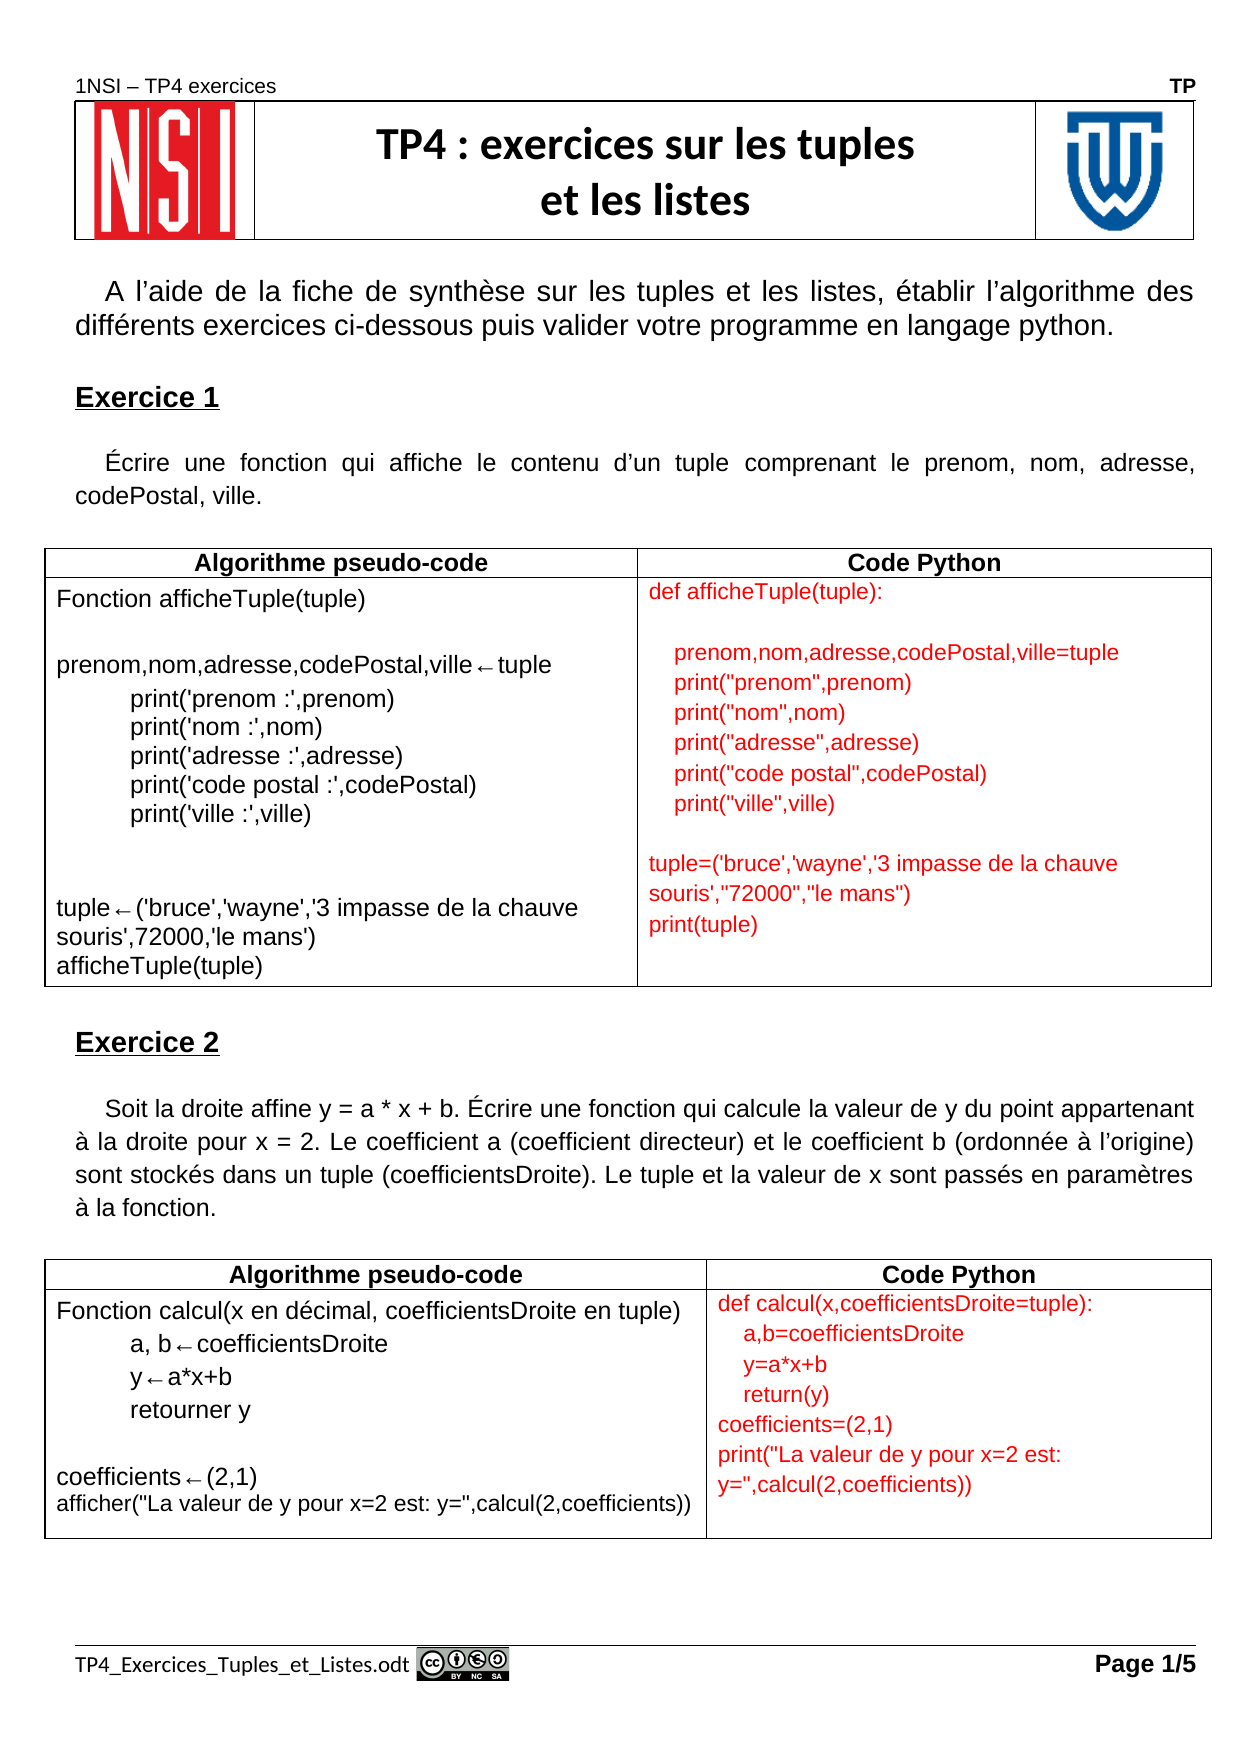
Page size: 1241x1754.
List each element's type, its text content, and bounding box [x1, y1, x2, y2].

table_header [1036, 102, 1193, 239]
table_header Algorithme pseudo-code [46, 1260, 706, 1289]
table_header Code Python [707, 1260, 1211, 1289]
text A l’aide de la fiche de synthèse sur les tuples et les listes, établir l’algorithme des différents exercices ci-dessous puis valider votre programme en langage python. [75, 274, 1196, 341]
text Exercice 2 [75, 1025, 1196, 1059]
picture [416, 1647, 510, 1681]
table_header TP4 : exercices sur les tuples et les listes [255, 102, 1035, 239]
table_cell def afficheTuple(tuple): prenom,nom,adresse,codePostal,ville=tuple print("prenom",prenom) print("nom",nom) print("adresse",adresse) print("code postal",codePostal) print("ville",ville) tuple=('bruce','wayne','3 impasse de la chauve souris',"72000","le mans") print(tuple) [638, 578, 1211, 986]
table_header [235, 102, 254, 239]
table_header Code Python [638, 549, 1211, 577]
table_cell def calcul(x,coefficientsDroite=tuple): a,b=coefficientsDroite y=a*x+b return(y) coefficients=(2,1) print("La valeur de y pour x=2 est: y=",calcul(2,coefficients)) [707, 1290, 1211, 1538]
text Exercice 1 [75, 379, 1196, 413]
text Soit la droite affine y = a * x + b. Écrire une fonction qui calcule la valeur de y du point appartenant à la droite pour x = 2. Le coefficient a (coefficient directeur) et le coefficient b (ordonnée à l’origine) sont stockés dans un tuple (coefficientsDroite). Le tuple et la valeur de x sont passés en paramètres à la fonction. [75, 1094, 1196, 1222]
table_cell Fonction calcul(x en décimal, coefficientsDroite en tuple) a, b←coefficientsDroite y←a*x+b retourner y coefficients←(2,1) afficher("La valeur de y pour x=2 est: y=",calcul(2,coefficients)) [46, 1290, 706, 1538]
table_header Algorithme pseudo-code [46, 549, 637, 577]
table_cell Fonction afficheTuple(tuple) prenom,nom,adresse,codePostal,ville←tuple print('prenom :',prenom) print('nom :',nom) print('adresse :',adresse) print('code postal :',codePostal) print('ville :',ville) tuple←('bruce','wayne','3 impasse de la chauve souris',72000,'le mans') afficheTuple(tuple) [46, 578, 637, 986]
text Écrire une fonction qui affiche le contenu d’un tuple comprenant le prenom, nom, adresse, codePostal, ville. [75, 448, 1196, 510]
table_header [76, 102, 94, 239]
